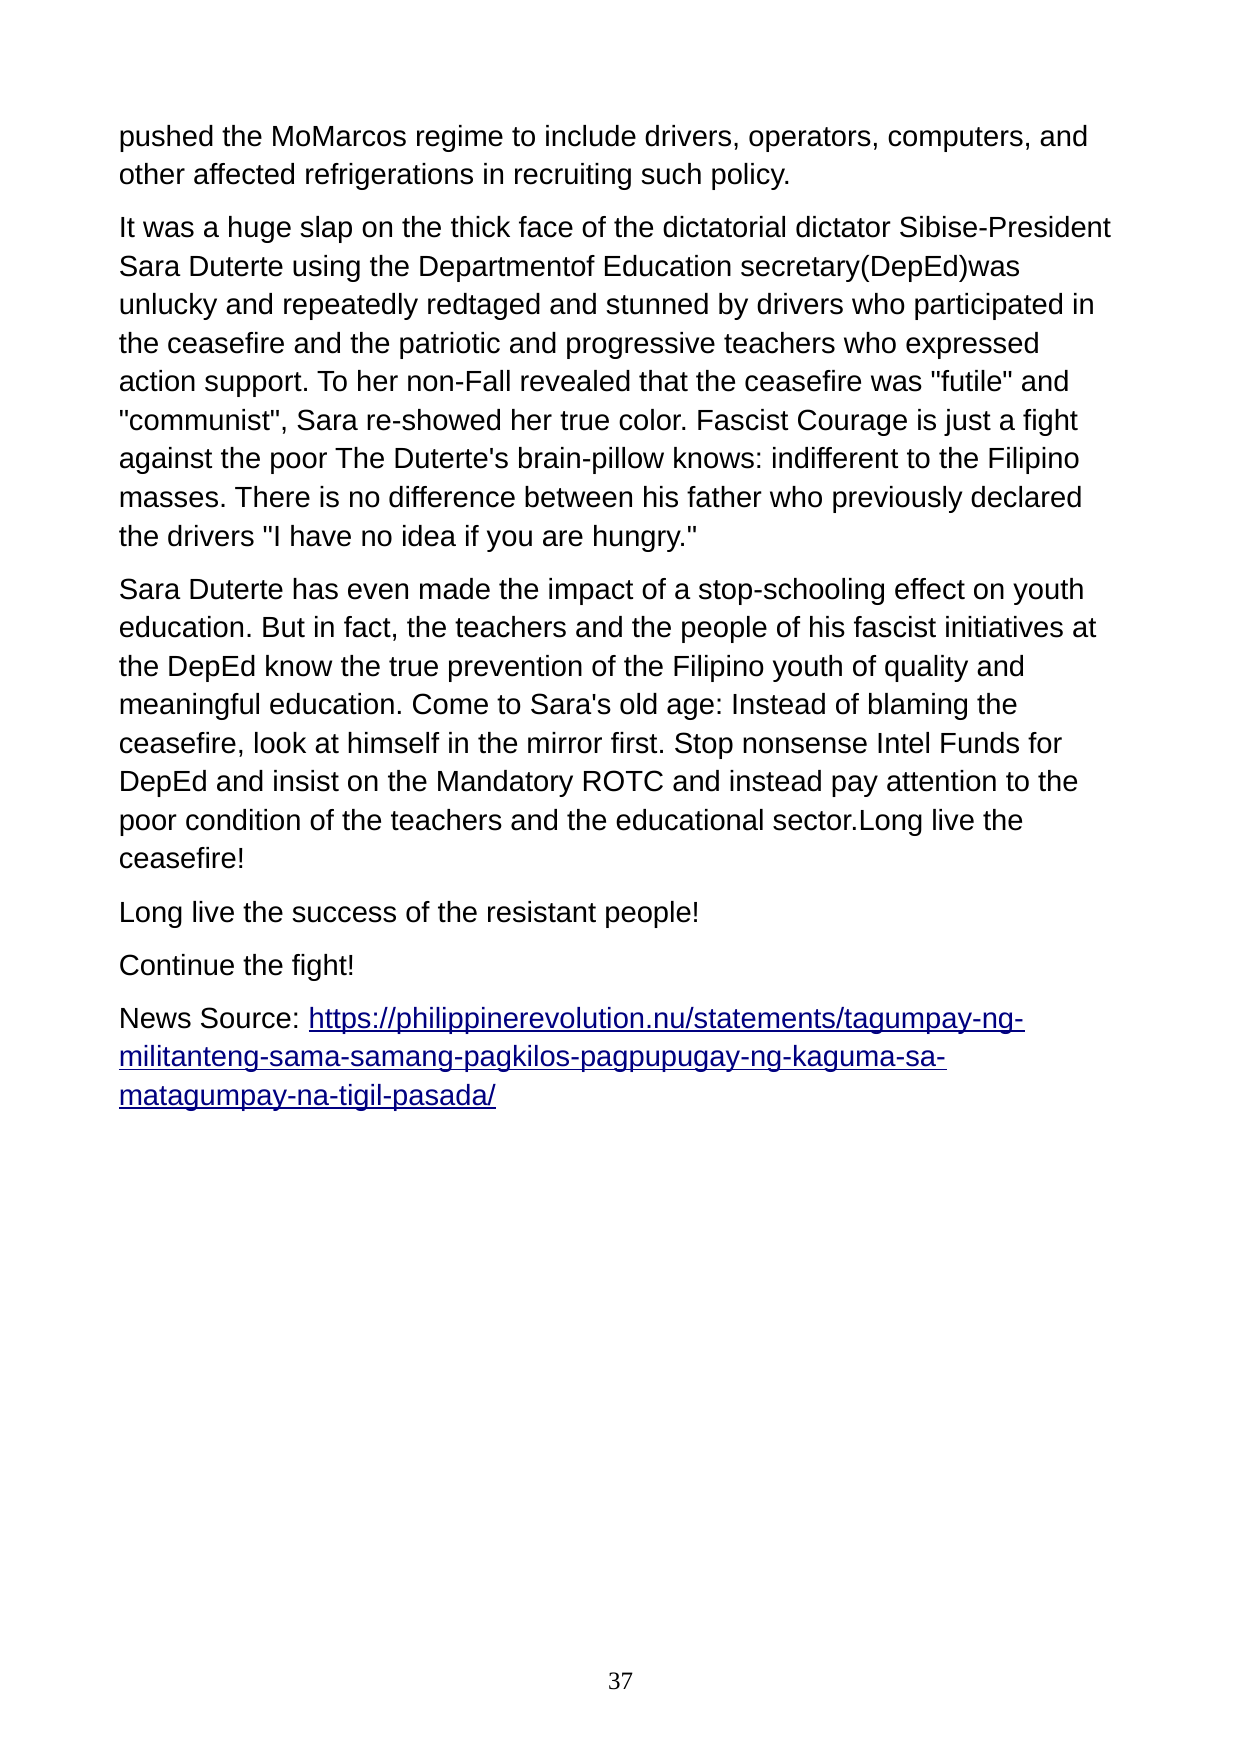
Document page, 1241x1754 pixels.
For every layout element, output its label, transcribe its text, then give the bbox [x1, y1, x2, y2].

text pushed the MoMarcos regime to include drivers, operators, computers, and other affected refrigerations in recruiting such policy. [118, 118, 1122, 191]
text News Source: https://philippinerevolution.nu/statements/tagumpay-ng-militanteng-sama-samang-pagkilos-pagpupugay-ng-kaguma-sa-matagumpay-na-tigil-pasada/ [118, 1001, 1122, 1111]
text Continue the fight! [118, 948, 1122, 981]
text Long live the success of the resistant people! [118, 894, 1122, 928]
text Sara Duterte has even made the impact of a stop-schooling effect on youth education. But in fact, the teachers and the people of his fascist initiatives at the DepEd know the true prevention of the Filipino youth of quality and meaningful education. Come to Sara's old age: Instead of blaming the ceasefire, look at himself in the mirror first. Stop nonsense Intel Funds for DepEd and insist on the Mandatory ROTC and instead pay attention to the poor condition of the teachers and the educational sector.Long live the ceasefire! [118, 572, 1122, 875]
text It was a huge slap on the thick face of the dictatorial dictator Sibise-President Sara Duterte using the Departmentof Education secretary(DepEd)was unlucky and repeatedly redtaged and stunned by drivers who participated in the ceasefire and the patriotic and progressive teachers who expressed action support. To her non-Fall revealed that the ceasefire was "futile" and "communist", Sara re-showed her true color. Fascist Courage is just a fight against the poor The Duterte's brain-pillow knows: indifferent to the Filipino masses. There is no difference between his father who previously declared the drivers "I have no idea if you are hungry." [118, 210, 1122, 552]
